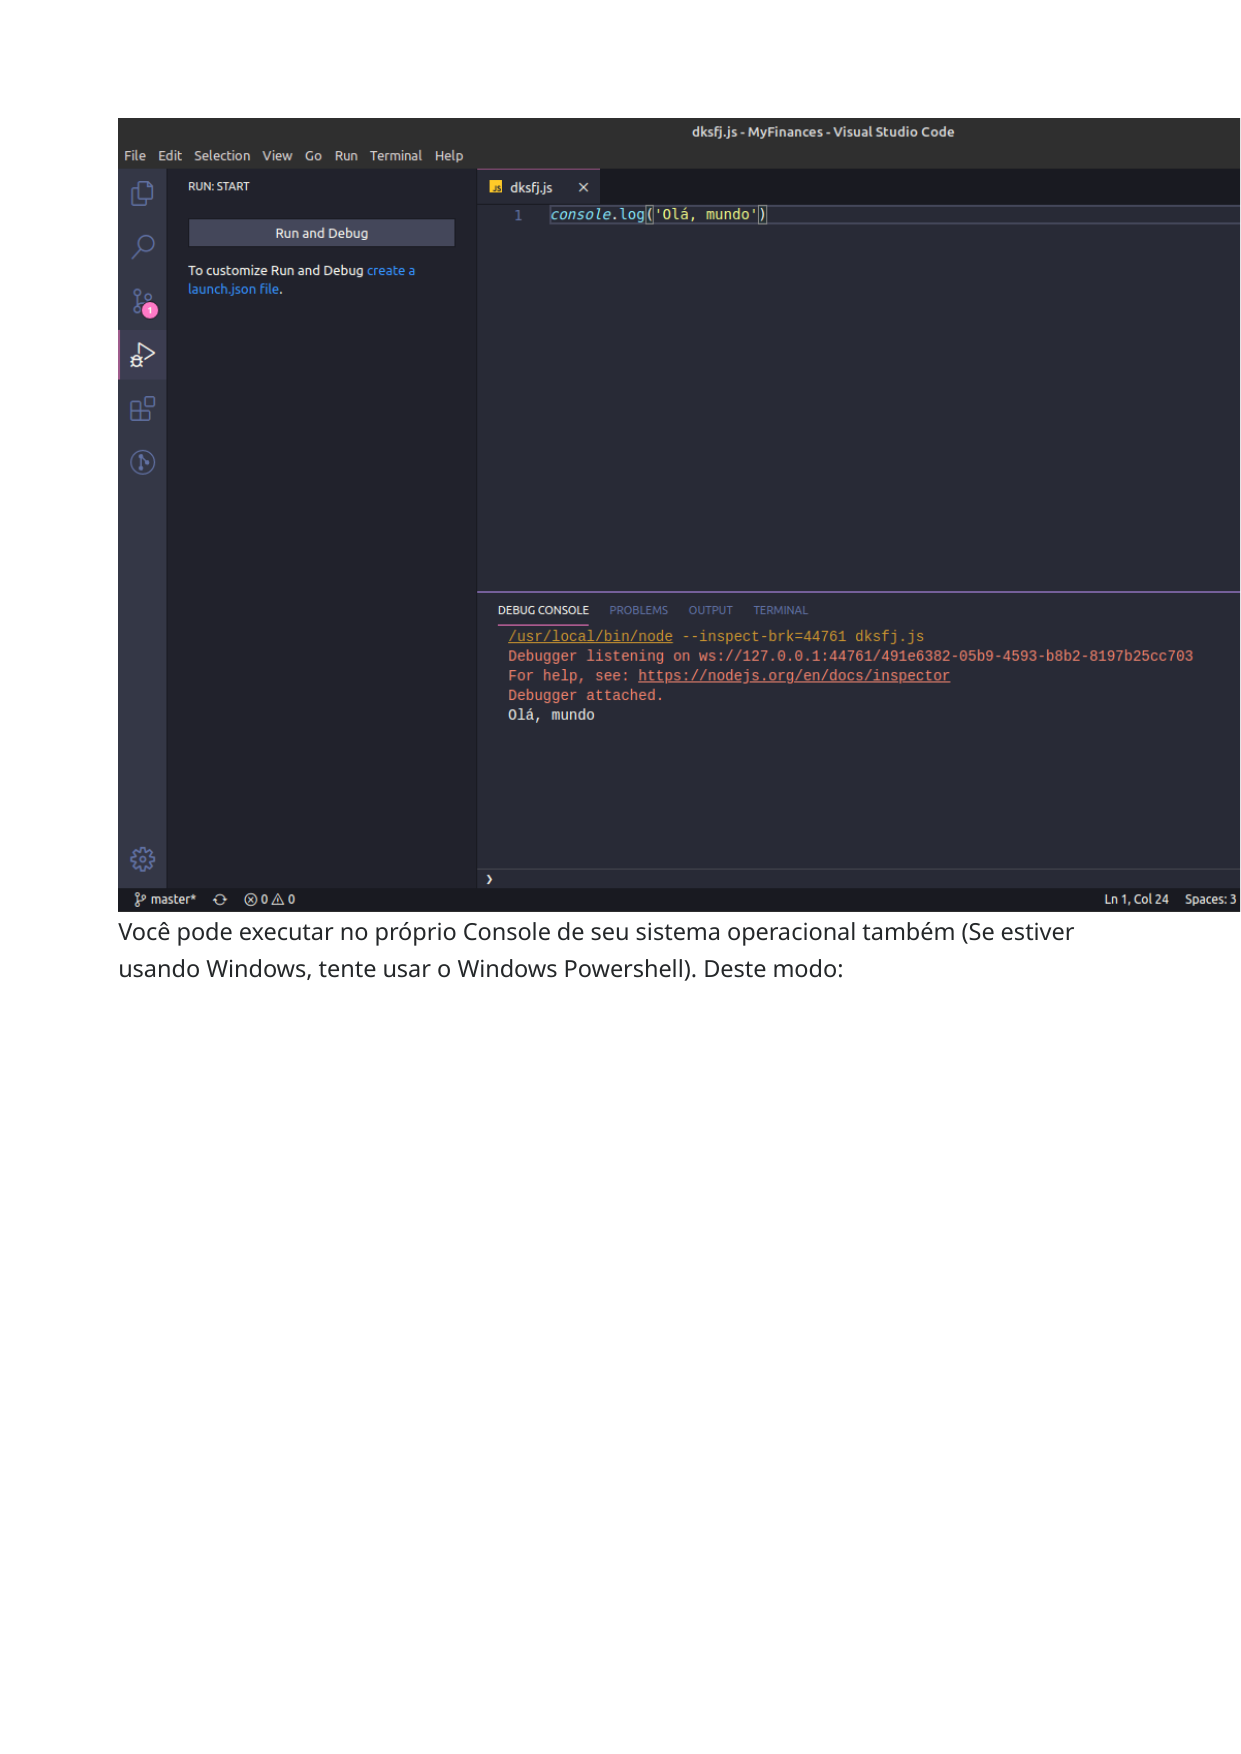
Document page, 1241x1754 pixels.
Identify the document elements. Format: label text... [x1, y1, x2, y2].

picture [118, 118, 1241, 912]
text Você pode executar no próprio Console de seu sistema operacional também (Se estiver usando Windows, tente usar o Windows Powershell). Deste modo: [118, 915, 1122, 984]
